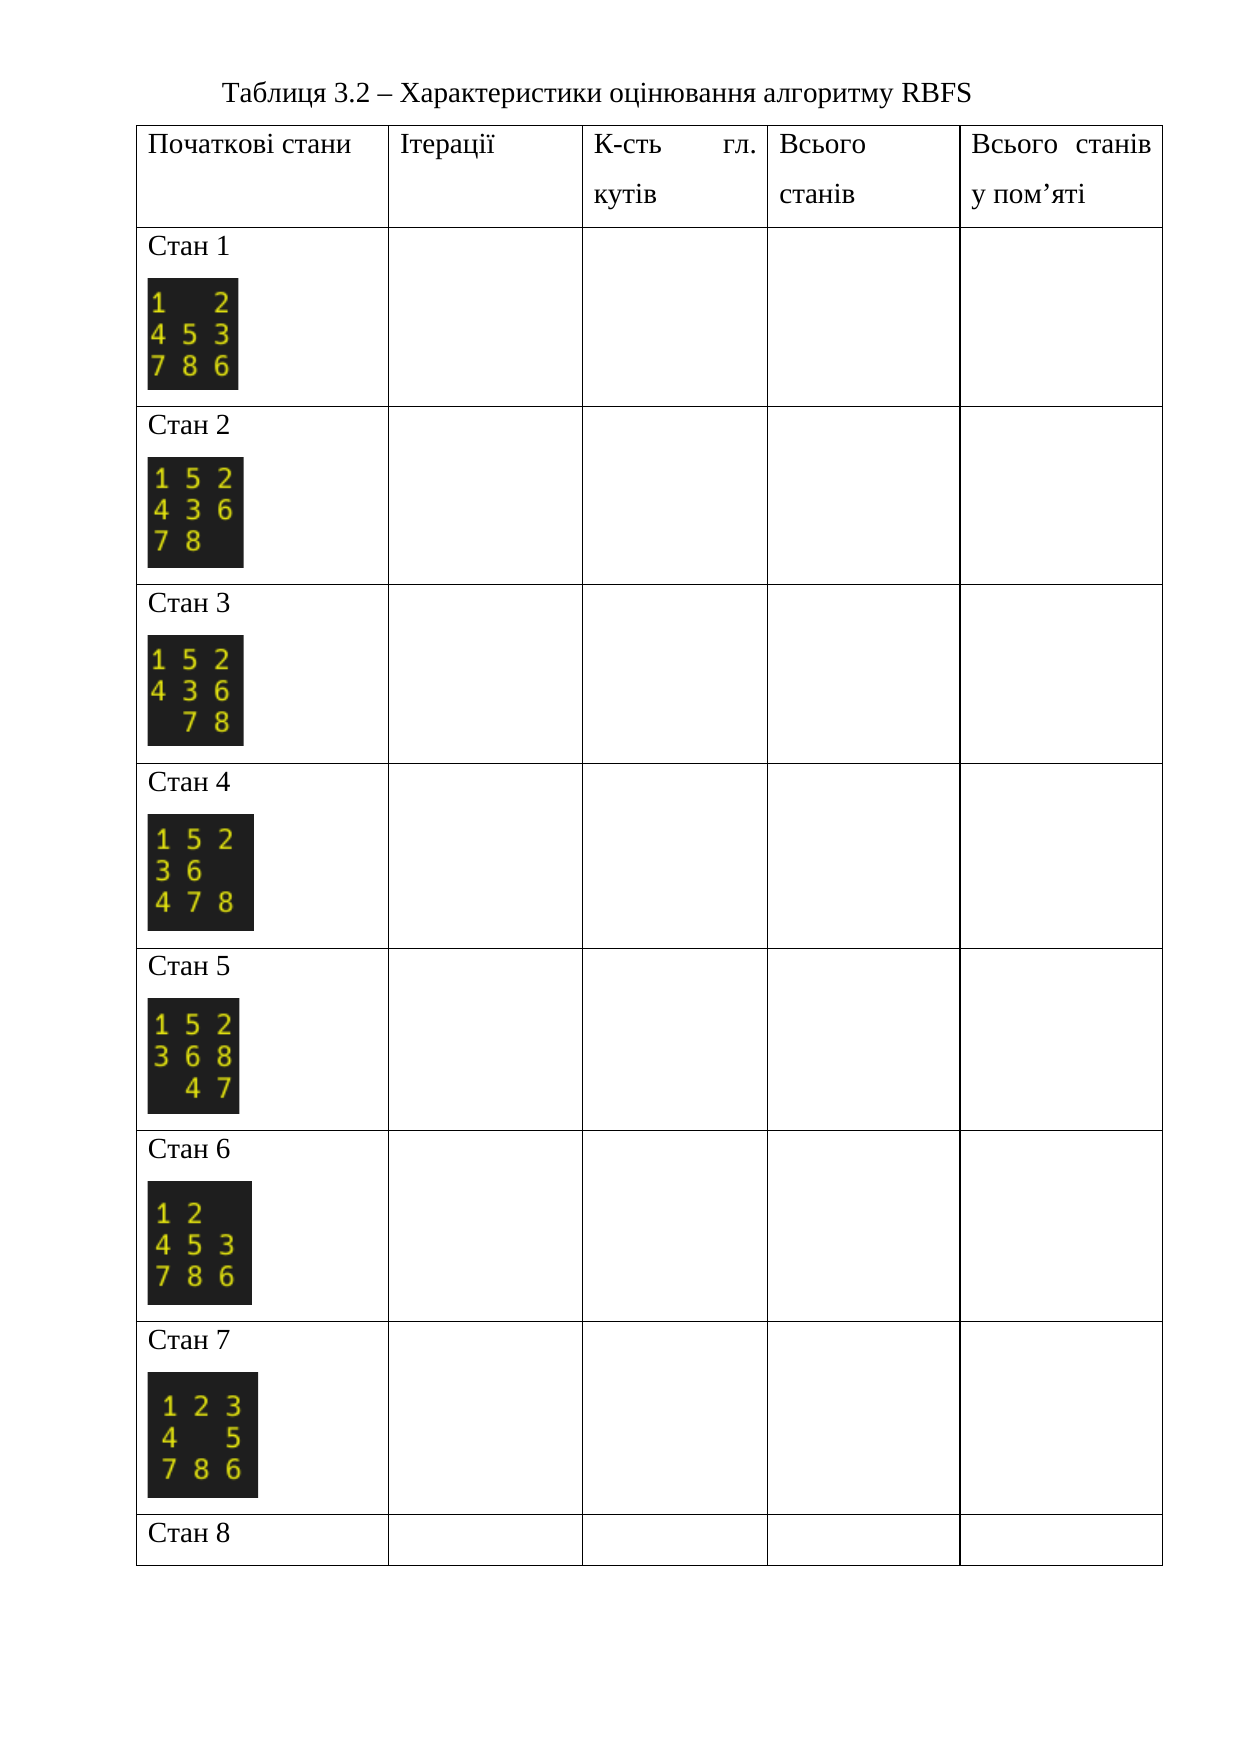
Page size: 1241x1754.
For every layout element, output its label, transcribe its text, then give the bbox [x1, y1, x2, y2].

table_cell Стан 4 [137, 764, 388, 947]
table_cell [961, 764, 1162, 947]
table_cell [583, 764, 767, 947]
table_cell Стан 3 [137, 585, 388, 763]
table_cell [768, 228, 959, 406]
table_cell [583, 1131, 767, 1321]
table_cell [583, 1322, 767, 1514]
table_cell [583, 585, 767, 763]
table_cell [768, 407, 959, 584]
table_cell [961, 407, 1162, 584]
table_cell [961, 1322, 1162, 1514]
table_cell [768, 949, 959, 1130]
table_cell [768, 764, 959, 947]
table_cell [389, 1131, 582, 1321]
table_header К-сть гл. кутів [583, 126, 767, 227]
table_header Всього станів у пом’яті [961, 126, 1162, 227]
table_cell [768, 585, 959, 763]
table_cell [389, 949, 582, 1130]
table_cell [961, 949, 1162, 1130]
table_header Всього станів [768, 126, 959, 227]
table_cell Стан 8 [137, 1515, 388, 1565]
text Таблиця 3.2 – Характеристики оцінювання алгоритму RBFS [148, 75, 1152, 108]
table_cell Стан 5 [137, 949, 388, 1130]
table_cell [961, 585, 1162, 763]
table_header Початкові стани [137, 126, 388, 227]
table_cell [389, 407, 582, 584]
table_cell Стан 2 [137, 407, 388, 584]
table_cell Стан 1 [137, 228, 388, 406]
table_cell [389, 228, 582, 406]
table_cell [961, 1515, 1162, 1565]
table_cell Стан 6 [137, 1131, 388, 1321]
table_cell [961, 228, 1162, 406]
table_cell [768, 1131, 959, 1321]
table_cell [389, 764, 582, 947]
table_cell [583, 949, 767, 1130]
table_cell [768, 1515, 959, 1565]
table_cell [389, 1322, 582, 1514]
table_cell [583, 228, 767, 406]
table_header Ітерації [389, 126, 582, 227]
table_cell [583, 407, 767, 584]
table_cell [389, 585, 582, 763]
table_cell [768, 1322, 959, 1514]
table_cell [389, 1515, 582, 1565]
table_cell [961, 1131, 1162, 1321]
table_cell [583, 1515, 767, 1565]
table_cell Стан 7 [137, 1322, 388, 1514]
